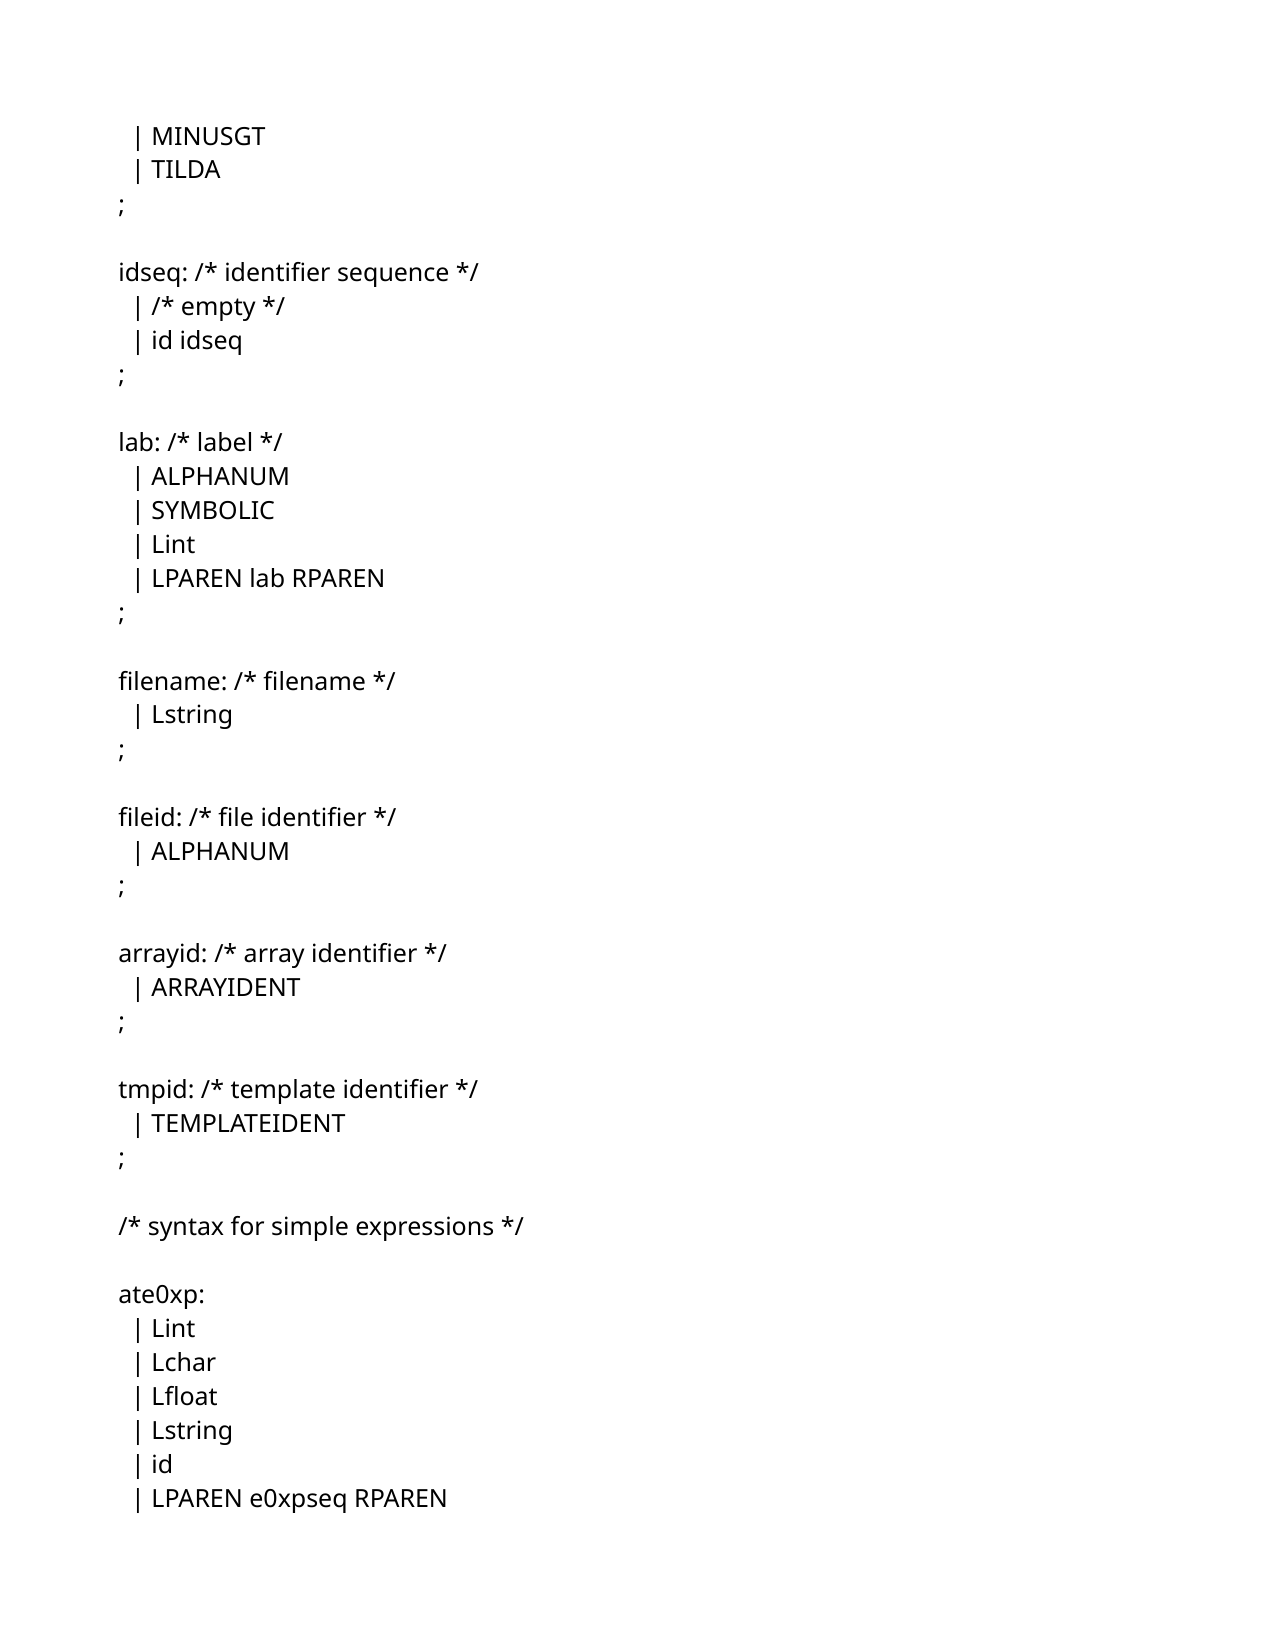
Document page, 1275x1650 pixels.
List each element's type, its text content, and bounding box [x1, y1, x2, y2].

text ; [118, 1140, 1157, 1174]
text | LPAREN e0xpseq RPAREN [118, 1481, 1157, 1515]
text | /* empty */ [118, 288, 1157, 322]
text | Lfloat [118, 1378, 1157, 1412]
text ; [118, 186, 1157, 220]
text tmpid: /* template identifier */ [118, 1072, 1157, 1106]
text ate0xp: [118, 1276, 1157, 1310]
text | Lchar [118, 1344, 1157, 1378]
text | ALPHANUM [118, 459, 1157, 493]
text | ARRAYIDENT [118, 970, 1157, 1004]
text idseq: /* identifier sequence */ [118, 254, 1157, 288]
text | MINUSGT [118, 118, 1157, 152]
text | id [118, 1447, 1157, 1481]
text ; [118, 1004, 1157, 1038]
text | SYMBOLIC [118, 493, 1157, 527]
text | ALPHANUM [118, 833, 1157, 867]
text /* syntax for simple expressions */ [118, 1208, 1157, 1242]
text | TEMPLATEIDENT [118, 1106, 1157, 1140]
text | Lstring [118, 697, 1157, 731]
text lab: /* label */ [118, 425, 1157, 459]
text | TILDA [118, 152, 1157, 186]
text arrayid: /* array identifier */ [118, 936, 1157, 970]
text ; [118, 595, 1157, 629]
text filename: /* filename */ [118, 663, 1157, 697]
text fileid: /* file identifier */ [118, 799, 1157, 833]
text | Lint [118, 527, 1157, 561]
text | id idseq [118, 322, 1157, 357]
text | Lint [118, 1310, 1157, 1344]
text | LPAREN lab RPAREN [118, 561, 1157, 595]
text ; [118, 867, 1157, 902]
text ; [118, 731, 1157, 765]
text ; [118, 357, 1157, 391]
text | Lstring [118, 1412, 1157, 1447]
